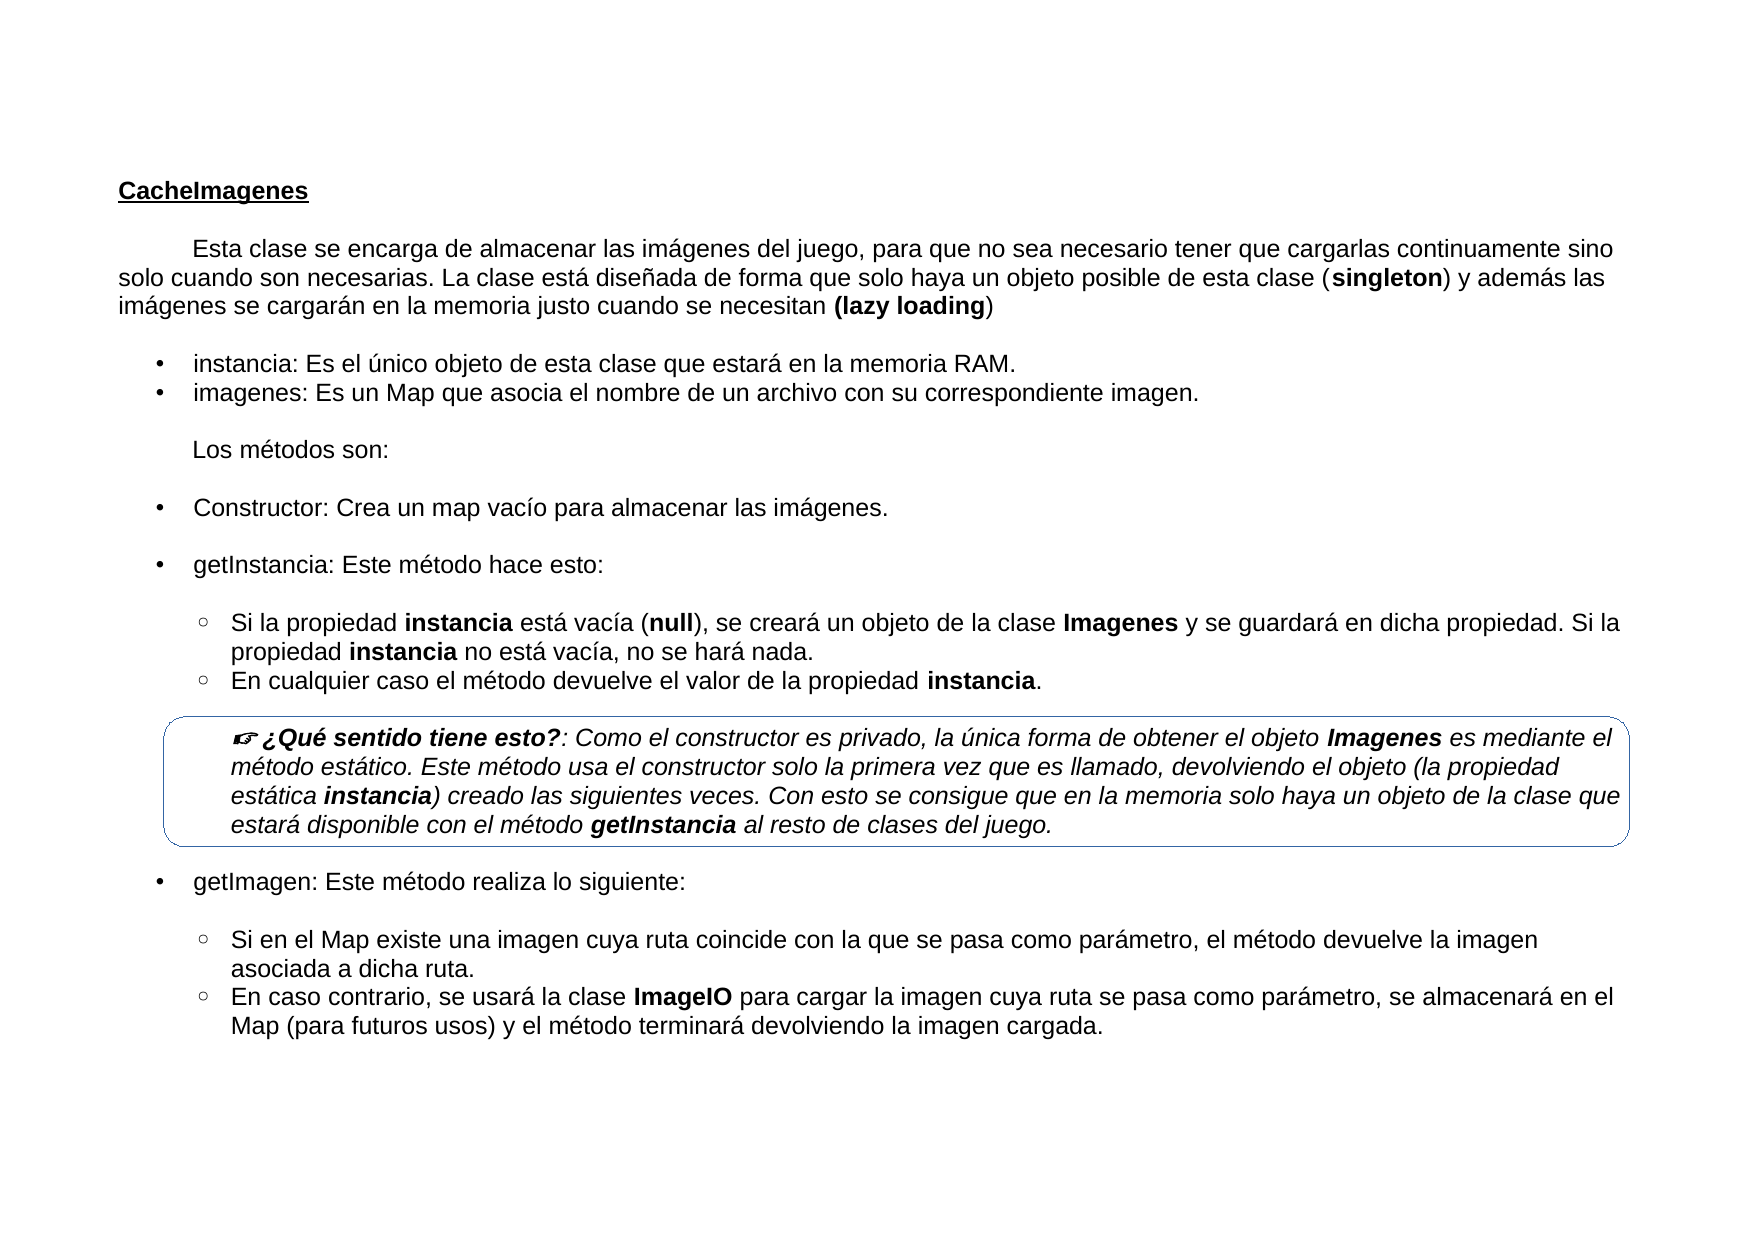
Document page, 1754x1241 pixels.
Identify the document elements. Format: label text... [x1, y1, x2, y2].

list Si en el Map existe una imagen cuya ruta coincide con la que se pasa como parámetro, el método devuelve la imagen asociada a dicha ruta. [193, 925, 1636, 982]
list En caso contrario, se usará la clase ImageIO para cargar la imagen cuya ruta se pasa como parámetro, se almacenará en el Map (para futuros usos) y el método terminará devolviendo la imagen cargada. [193, 982, 1636, 1040]
list Constructor: Crea un map vacío para almacenar las imágenes. [156, 493, 1636, 522]
list instancia: Es el único objeto de esta clase que estará en la memoria RAM. [156, 349, 1636, 378]
list getImagen: Este método realiza lo siguiente: [156, 867, 1636, 896]
text Los métodos son: [118, 435, 1636, 464]
list ☞ ¿Qué sentido tiene esto?: Como el constructor es privado, la única forma de obtener el objeto Imagenes es mediante el método estático. Este método usa el constructor solo la primera vez que es llamado, devolviendo el objeto (la propiedad estática instancia) creado las siguientes veces. Con esto se consigue que en la memoria solo haya un objeto de la clase que estará disponible con el método getInstancia al resto de clases del juego. [193, 723, 1636, 838]
text Esta clase se encarga de almacenar las imágenes del juego, para que no sea necesario tener que cargarlas continuamente sino solo cuando son necesarias. La clase está diseñada de forma que solo haya un objeto posible de esta clase (singleton) y además las imágenes se cargarán en la memoria justo cuando se necesitan (lazy loading) [118, 234, 1636, 320]
list getInstancia: Este método hace esto: [156, 550, 1636, 579]
list En cualquier caso el método devuelve el valor de la propiedad instancia. [193, 666, 1636, 694]
list Si la propiedad instancia está vacía (null), se creará un objeto de la clase Imagenes y se guardará en dicha propiedad. Si la propiedad instancia no está vacía, no se hará nada. [193, 608, 1636, 666]
text CacheImagenes [118, 176, 1636, 205]
list imagenes: Es un Map que asocia el nombre de un archivo con su correspondiente imagen. [156, 378, 1636, 407]
